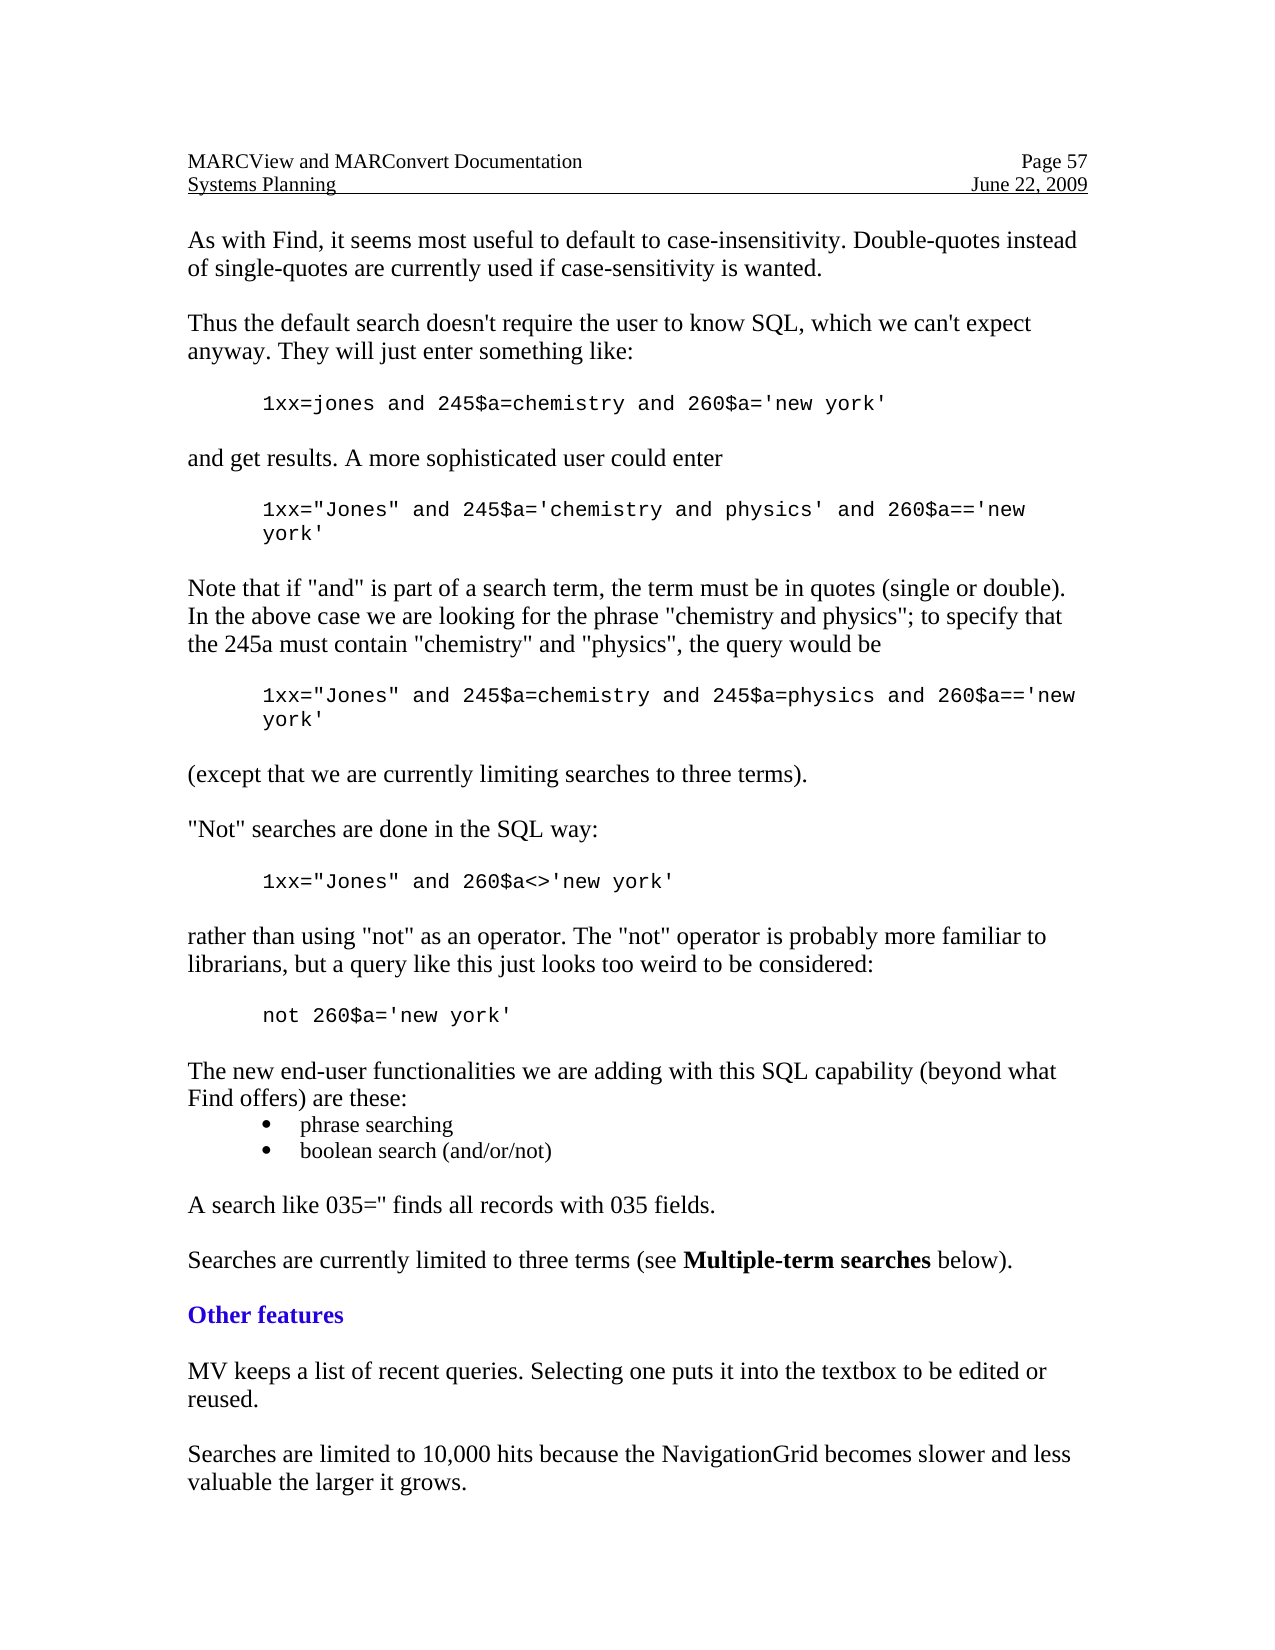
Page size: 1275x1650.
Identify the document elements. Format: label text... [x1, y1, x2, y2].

text Searches are currently limited to three terms (see Multiple-term searches below). [187, 1246, 1087, 1274]
text Searches are limited to 10,000 hits because the NavigationGrid becomes slower and less valuable the larger it grows. [187, 1440, 1087, 1496]
text (except that we are currently limiting searches to three terms). [187, 760, 1087, 788]
text Thus the default search doesn't require the user to know SQL, which we can't expect anyway. They will just enter something like: [187, 309, 1087, 365]
list phrase searching [262, 1112, 1087, 1138]
text and get results. A more sophisticated user could enter [187, 444, 1087, 472]
text [187, 1496, 1087, 1523]
text "Not" searches are done in the SQL way: [187, 816, 1087, 843]
text 1xx=jones and 245$a=chemistry and 260$a='new york' [262, 392, 1087, 416]
text MV keeps a list of recent queries. Selecting one puts it into the textbox to be edited or reused. [187, 1357, 1087, 1412]
text 1xx="Jones" and 245$a=chemistry and 245$a=physics and 260$a=='new york' [262, 685, 1087, 732]
text The new end-user functionalities we are adding with this SQL capability (beyond what Find offers) are these: [187, 1057, 1087, 1112]
subtitle Other features [187, 1302, 1087, 1329]
text 1xx="Jones" and 260$a<>'new york' [262, 871, 1087, 894]
text As with Find, it seems most useful to default to case-insensitivity. Double-quotes instead of single-quotes are currently used if case-sensitivity is wanted. [187, 226, 1087, 282]
text 1xx="Jones" and 245$a='chemistry and physics' and 260$a=='new york' [262, 499, 1087, 547]
text Note that if "and" is part of a search term, the term must be in quotes (single or double). In the above case we are looking for the phrase "chemistry and physics"; to specify that the 245a must contain "chemistry" and "physics", the query would be [187, 574, 1087, 657]
text rather than using "not" as an operator. The "not" operator is probably more familiar to librarians, but a query like this just looks too weird to be considered: [187, 922, 1087, 978]
text not 260$a='new york' [262, 1005, 1087, 1029]
text A search like 035='' finds all records with 035 fields. [187, 1191, 1087, 1218]
list boolean search (and/or/not) [262, 1138, 1087, 1163]
